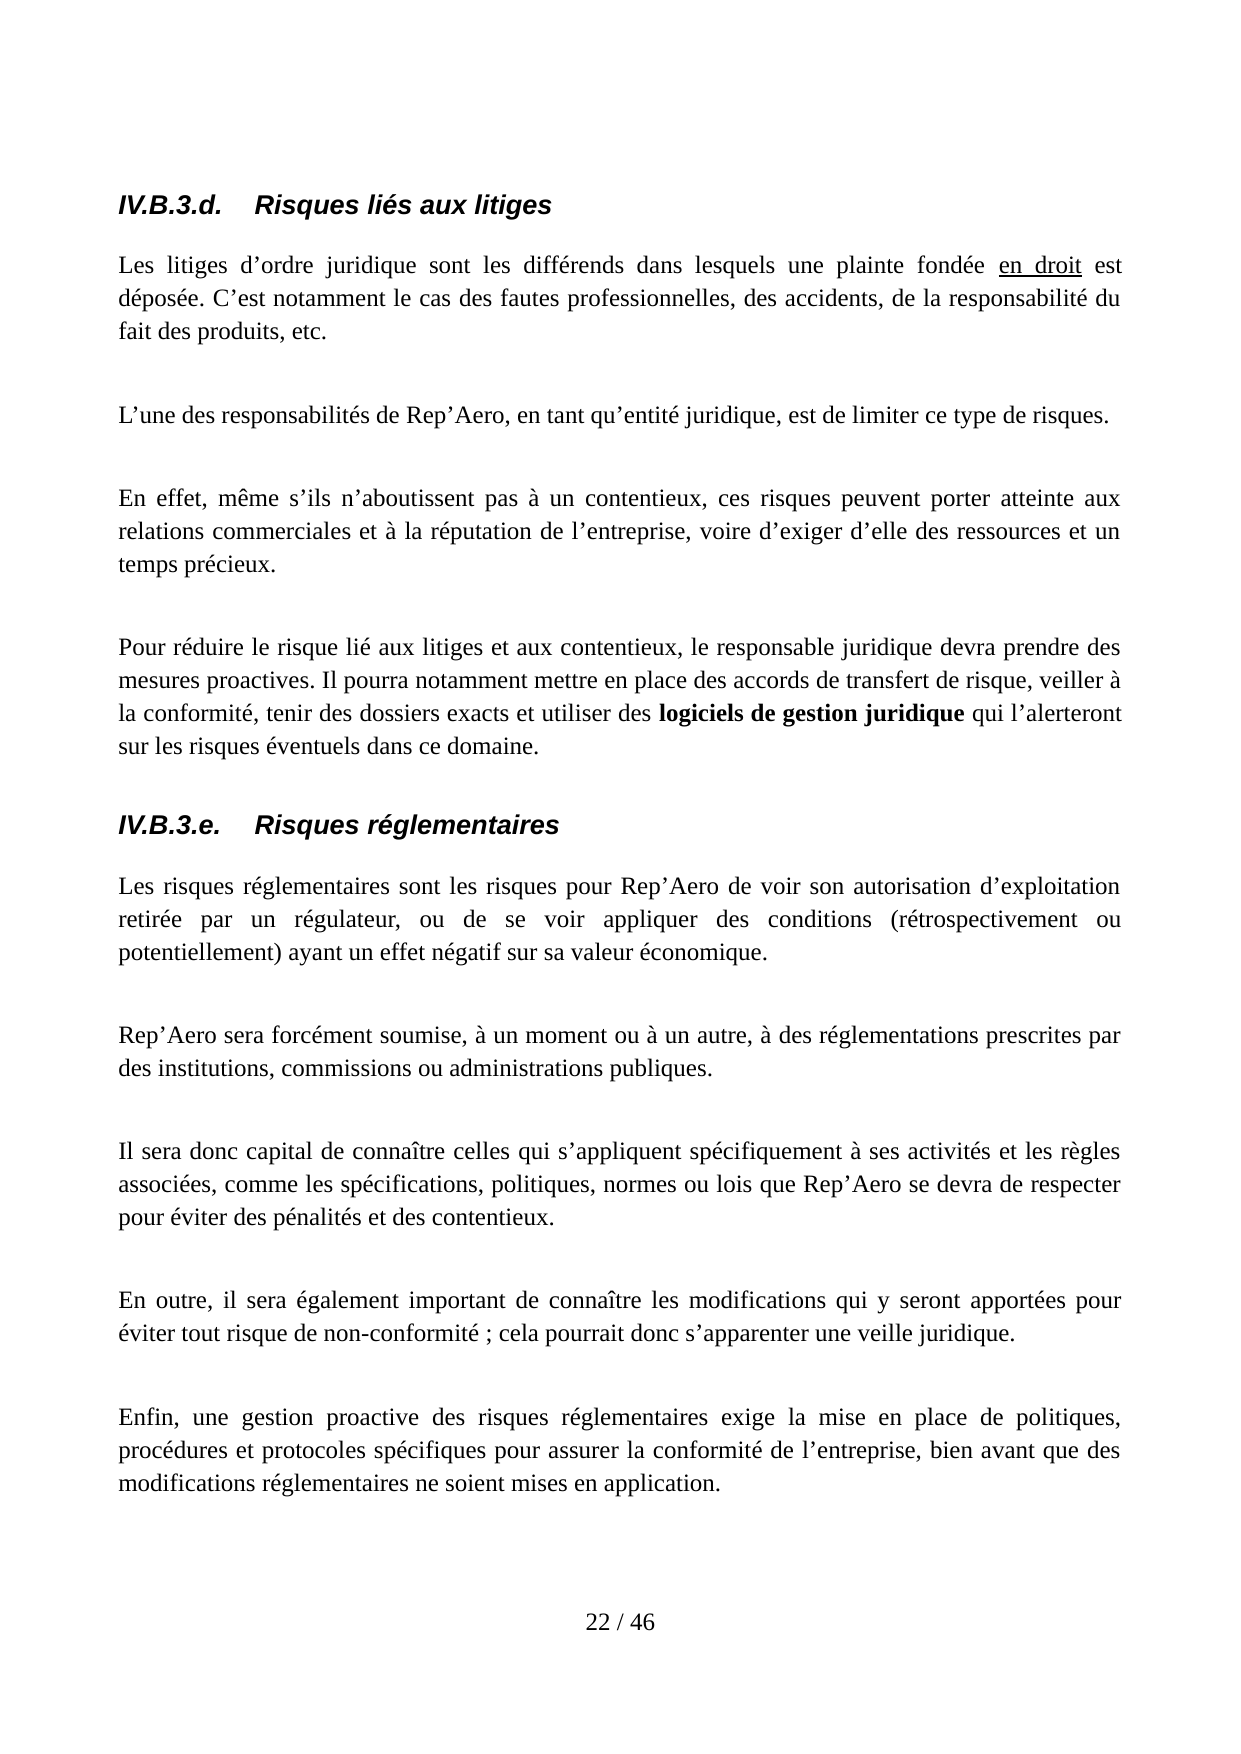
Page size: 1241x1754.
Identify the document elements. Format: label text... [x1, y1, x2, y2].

text L’une des responsabilités de Rep’Aero, en tant qu’entité juridique, est de limiter ce type de risques. [118, 400, 1122, 428]
text Pour réduire le risque lié aux litiges et aux contentieux, le responsable juridique devra prendre des mesures proactives. Il pourra notamment mettre en place des accords de transfert de risque, veiller à la conformité, tenir des dossiers exacts et utiliser des logiciels de gestion juridique qui l’alerteront sur les risques éventuels dans ce domaine. [118, 632, 1122, 760]
text Rep’Aero sera forcément soumise, à un moment ou à un autre, à des réglementations prescrites par des institutions, commissions ou administrations publiques. [118, 1020, 1122, 1082]
text Il sera donc capital de connaître celles qui s’appliquent spécifiquement à ses activités et les règles associées, comme les spécifications, politiques, normes ou lois que Rep’Aero se devra de respecter pour éviter des pénalités et des contentieux. [118, 1136, 1122, 1231]
text Enfin, une gestion proactive des risques réglementaires exige la mise en place de politiques, procédures et protocoles spécifiques pour assurer la conformité de l’entreprise, bien avant que des modifications réglementaires ne soient mises en application. [118, 1402, 1122, 1497]
text Les litiges d’ordre juridique sont les différends dans lesquels une plainte fondée en droit est déposée. C’est notamment le cas des fautes professionnelles, des accidents, de la responsabilité du fait des produits, etc. [118, 250, 1122, 345]
text Les risques réglementaires sont les risques pour Rep’Aero de voir son autorisation d’exploitation retirée par un régulateur, ou de se voir appliquer des conditions (rétrospectivement ou potentiellement) ayant un effet négatif sur sa valeur économique. [118, 871, 1122, 966]
text En effet, même s’ils n’aboutissent pas à un contentieux, ces risques peuvent porter atteinte aux relations commerciales et à la réputation de l’entreprise, voire d’exiger d’elle des ressources et un temps précieux. [118, 483, 1122, 578]
subtitle Risques réglementaires [118, 809, 1122, 840]
text En outre, il sera également important de connaître les modifications qui y seront apportées pour éviter tout risque de non-conformité ; cela pourrait donc s’apparenter une veille juridique. [118, 1286, 1122, 1347]
subtitle Risques liés aux litiges [118, 189, 1122, 220]
